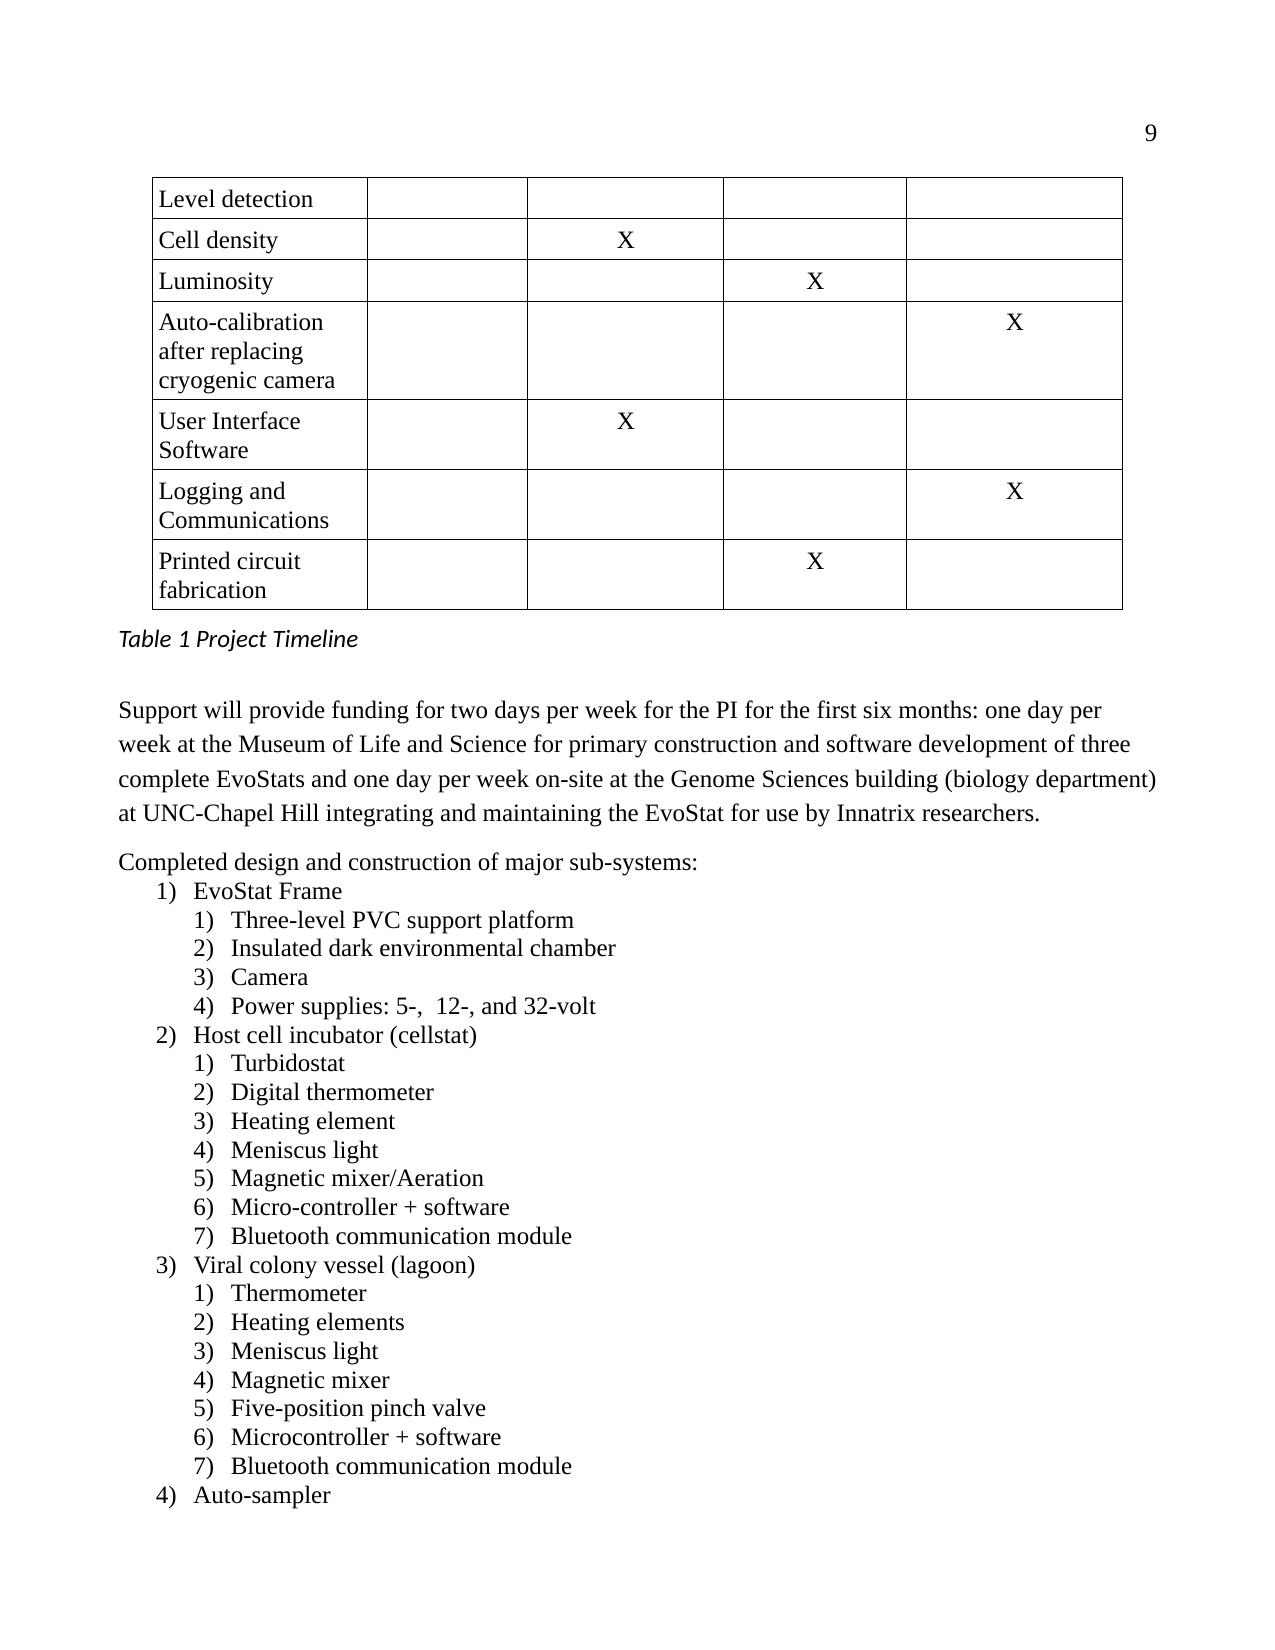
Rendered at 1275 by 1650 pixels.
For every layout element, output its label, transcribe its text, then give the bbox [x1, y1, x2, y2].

list Magnetic mixer [193, 1365, 1157, 1393]
table_cell [368, 302, 527, 399]
list Auto-sampler [156, 1480, 1157, 1508]
table_cell [528, 540, 723, 609]
table_cell [368, 219, 527, 259]
table_cell [528, 470, 723, 539]
table_cell User Interface Software [153, 400, 367, 469]
list Turbidostat [193, 1048, 1157, 1077]
table_cell Printed circuit fabrication [153, 540, 367, 609]
table_cell [724, 400, 906, 469]
table_cell [368, 470, 527, 539]
list Bluetooth communication module [193, 1451, 1157, 1480]
table_cell [528, 178, 723, 218]
table_cell [907, 178, 1122, 218]
table_cell X [528, 400, 723, 469]
list Camera [193, 962, 1157, 991]
list Insulated dark environmental chamber [193, 933, 1157, 962]
table_cell X [528, 219, 723, 259]
list EvoStat Frame [156, 876, 1157, 905]
table_cell [724, 219, 906, 259]
table_cell Cell density [153, 219, 367, 259]
list Heating elements [193, 1307, 1157, 1336]
list Five-position pinch valve [193, 1393, 1157, 1422]
table_cell X [724, 260, 906, 301]
table_cell X [907, 470, 1122, 539]
list Digital thermometer [193, 1077, 1157, 1106]
table_cell [528, 260, 723, 301]
table_cell Logging and Communications [153, 470, 367, 539]
table_cell [907, 540, 1122, 609]
table_cell [368, 178, 527, 218]
table_cell Luminosity [153, 260, 367, 301]
list Heating element [193, 1106, 1157, 1135]
table_cell [368, 400, 527, 469]
text Table 1 Project Timeline [118, 623, 1157, 653]
table_cell [907, 400, 1122, 469]
list Power supplies: 5-, 12-, and 32-volt [193, 991, 1157, 1020]
table_cell Auto-calibration after replacing cryogenic camera [153, 302, 367, 399]
list Bluetooth communication module [193, 1221, 1157, 1250]
table_cell X [907, 302, 1122, 399]
table_cell [724, 470, 906, 539]
table_cell [368, 260, 527, 301]
list Thermometer [193, 1278, 1157, 1307]
text Support will provide funding for two days per week for the PI for the first six months: one day per week at the Museum of Life and Science for primary construction and software development of three complete EvoStats and one day per week on-site at the Genome Sciences building (biology department) at UNC-Chapel Hill integrating and maintaining the EvoStat for use by Innatrix researchers. [118, 695, 1157, 827]
table_cell Level detection [153, 178, 367, 218]
table_cell [368, 540, 527, 609]
list Meniscus light [193, 1135, 1157, 1163]
table_cell X [724, 540, 906, 609]
list Host cell incubator (cellstat) [156, 1020, 1157, 1048]
list Microcontroller + software [193, 1422, 1157, 1451]
table_cell [724, 178, 906, 218]
text Completed design and construction of major sub-systems: [118, 847, 1157, 876]
list Magnetic mixer/Aeration [193, 1163, 1157, 1192]
list Viral colony vessel (lagoon) [156, 1250, 1157, 1278]
list Three-level PVC support platform [193, 905, 1157, 933]
table_cell [724, 302, 906, 399]
list Meniscus light [193, 1336, 1157, 1365]
table_cell [907, 219, 1122, 259]
list Micro-controller + software [193, 1192, 1157, 1221]
table_cell [907, 260, 1122, 301]
table_cell [528, 302, 723, 399]
